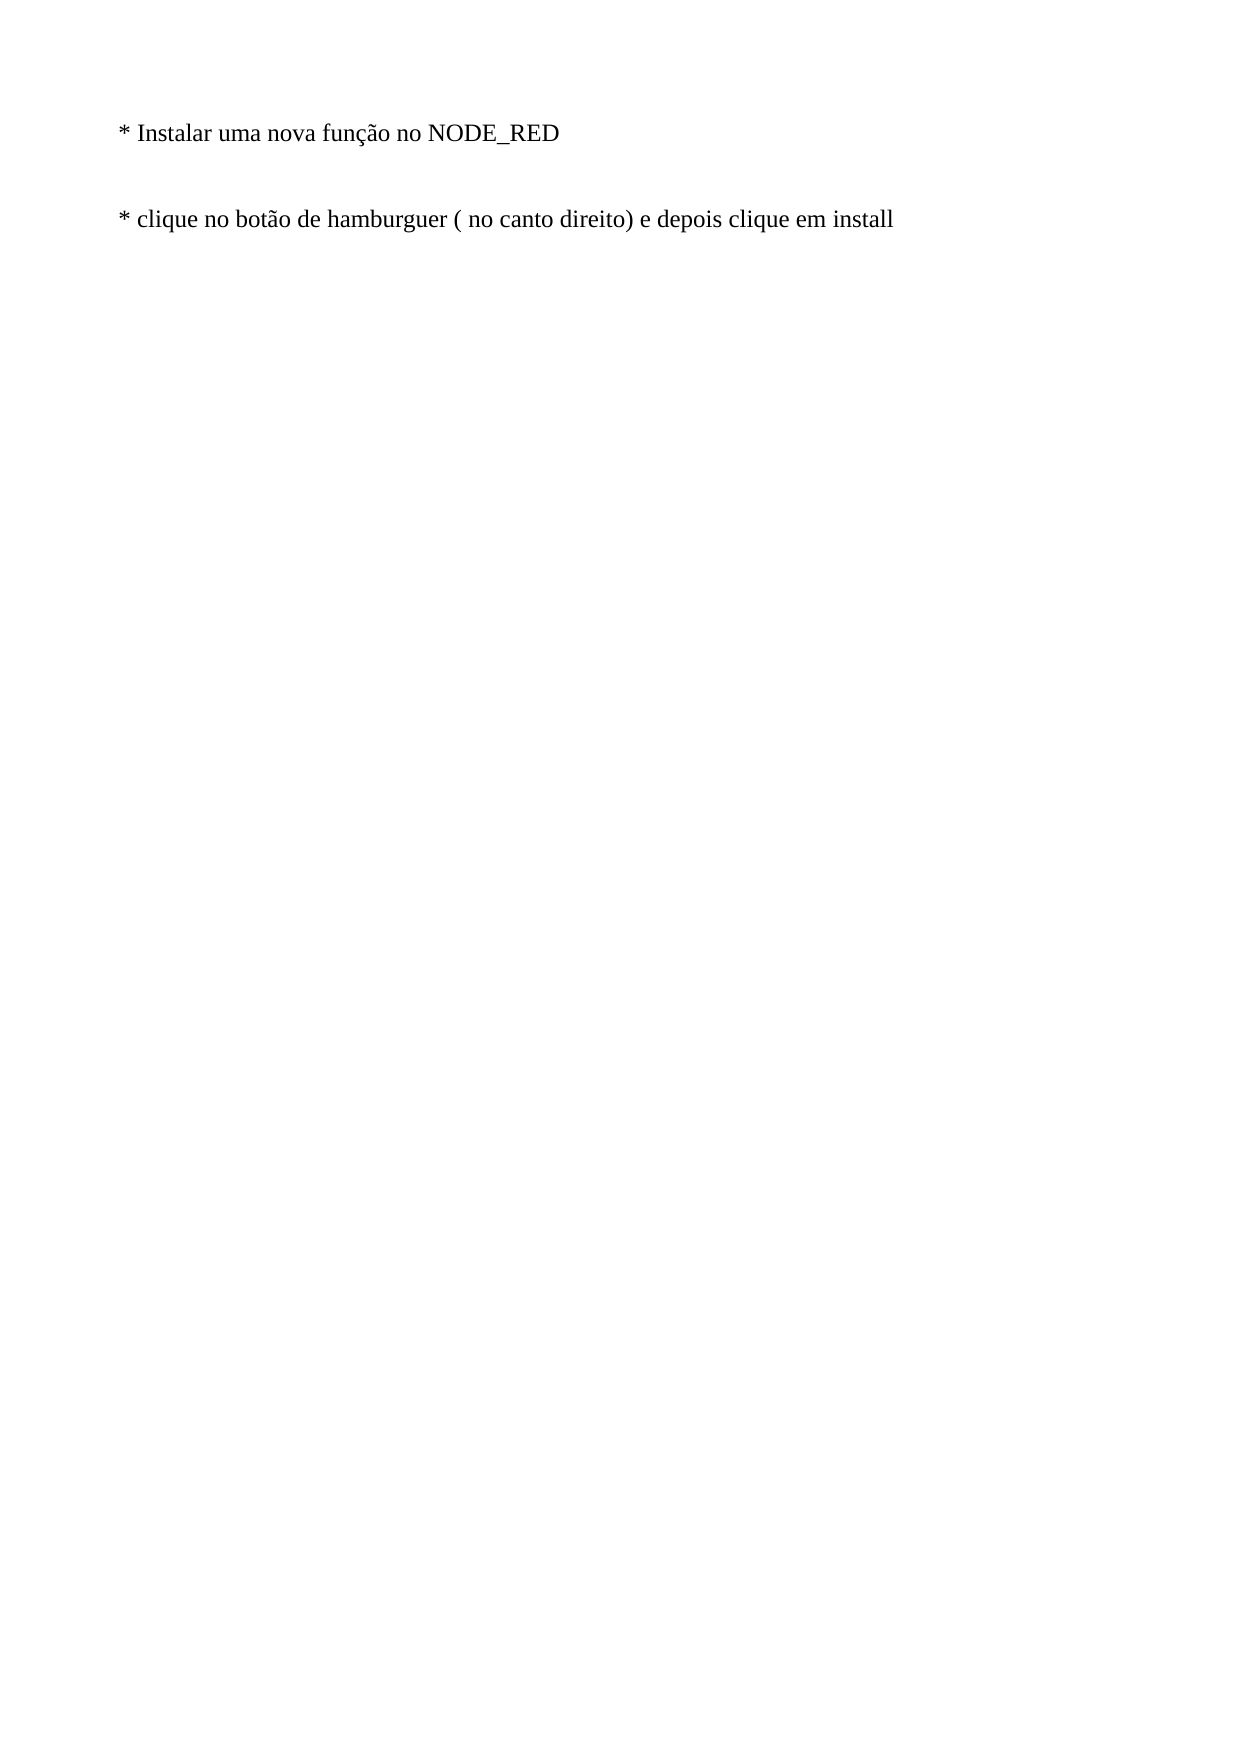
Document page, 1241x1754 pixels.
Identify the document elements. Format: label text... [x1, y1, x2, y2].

text * Instalar uma nova função no NODE_RED [118, 118, 1122, 147]
text * clique no botão de hamburguer ( no canto direito) e depois clique em install [118, 204, 1122, 233]
